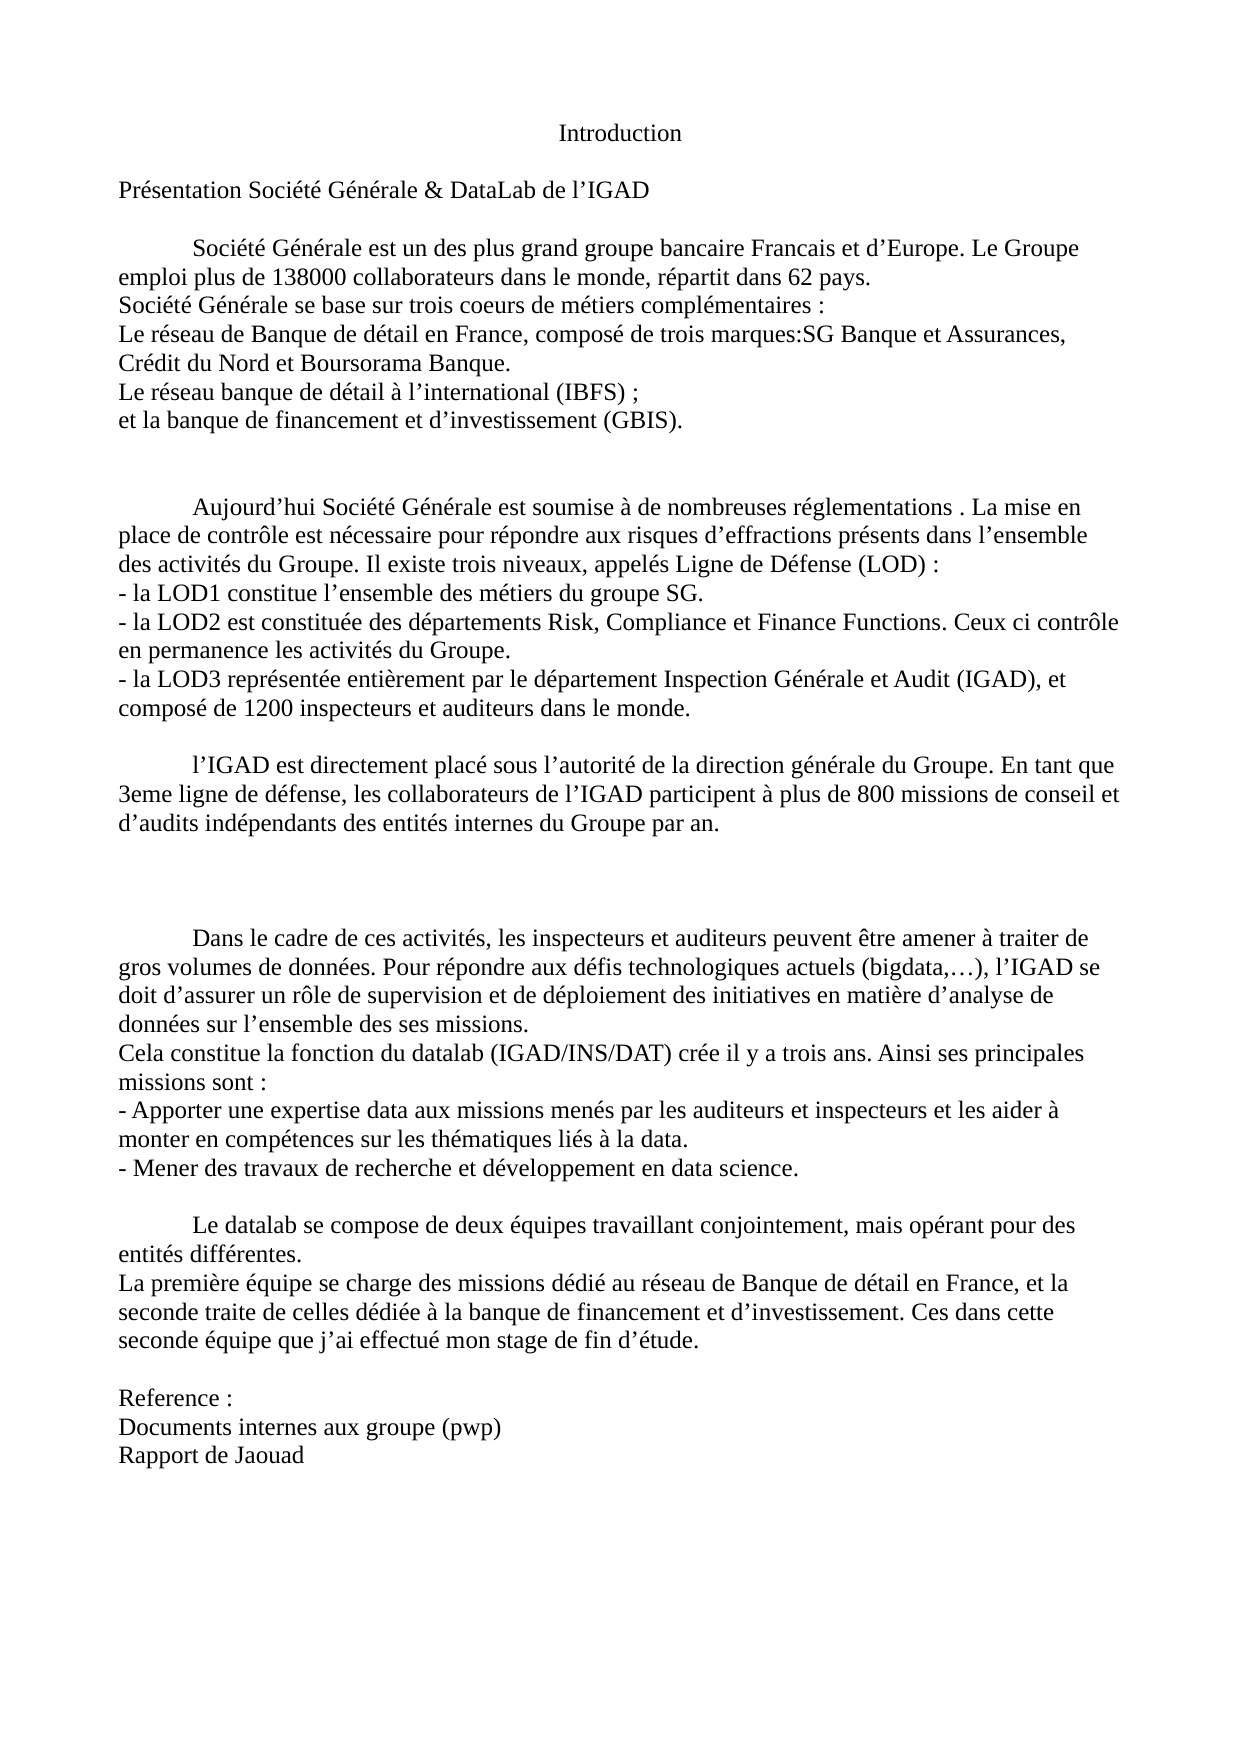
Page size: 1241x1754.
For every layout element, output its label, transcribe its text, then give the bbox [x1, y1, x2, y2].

text - Mener des travaux de recherche et développement en data science. [118, 1153, 1122, 1182]
text - Apporter une expertise data aux missions menés par les auditeurs et inspecteurs et les aider à monter en compétences sur les thématiques liés à la data. [118, 1096, 1122, 1153]
text Dans le cadre de ces activités, les inspecteurs et auditeurs peuvent être amener à traiter de gros volumes de données. Pour répondre aux défis technologiques actuels (bigdata,…), l’IGAD se doit d’assurer un rôle de supervision et de déploiement des initiatives en matière d’analyse de données sur l’ensemble des ses missions. [118, 923, 1122, 1038]
text Introduction [118, 118, 1122, 147]
text Cela constitue la fonction du datalab (IGAD/INS/DAT) crée il y a trois ans. Ainsi ses principales missions sont : [118, 1038, 1122, 1096]
text Reference : [118, 1383, 1122, 1412]
text et la banque de financement et d’investissement (GBIS). [118, 406, 1122, 434]
text l’IGAD est directement placé sous l’autorité de la direction générale du Groupe. En tant que 3eme ligne de défense, les collaborateurs de l’IGAD participent à plus de 800 missions de conseil et d’audits indépendants des entités internes du Groupe par an. [118, 751, 1122, 837]
text - la LOD3 représentée entièrement par le département Inspection Générale et Audit (IGAD), et composé de 1200 inspecteurs et auditeurs dans le monde. [118, 664, 1122, 722]
text - la LOD1 constitue l’ensemble des métiers du groupe SG. [118, 578, 1122, 607]
text Société Générale se base sur trois coeurs de métiers complémentaires : [118, 291, 1122, 319]
text Le réseau de Banque de détail en France, composé de trois marques:SG Banque et Assurances, Crédit du Nord et Boursorama Banque. [118, 319, 1122, 377]
text Le datalab se compose de deux équipes travaillant conjointement, mais opérant pour des entités différentes. [118, 1211, 1122, 1268]
text La première équipe se charge des missions dédié au réseau de Banque de détail en France, et la seconde traite de celles dédiée à la banque de financement et d’investissement. Ces dans cette seconde équipe que j’ai effectué mon stage de fin d’étude. [118, 1268, 1122, 1354]
text Documents internes aux groupe (pwp) [118, 1412, 1122, 1441]
text - la LOD2 est constituée des départements Risk, Compliance et Finance Functions. Ceux ci contrôle en permanence les activités du Groupe. [118, 607, 1122, 664]
text Présentation Société Générale & DataLab de l’IGAD [118, 176, 1122, 204]
text Société Générale est un des plus grand groupe bancaire Francais et d’Europe. Le Groupe emploi plus de 138000 collaborateurs dans le monde, répartit dans 62 pays. [118, 233, 1122, 291]
text Le réseau banque de détail à l’international (IBFS) ; [118, 377, 1122, 406]
text Rapport de Jaouad [118, 1441, 1122, 1469]
text Aujourd’hui Société Générale est soumise à de nombreuses réglementations . La mise en place de contrôle est nécessaire pour répondre aux risques d’effractions présents dans l’ensemble des activités du Groupe. Il existe trois niveaux, appelés Ligne de Défense (LOD) : [118, 492, 1122, 578]
